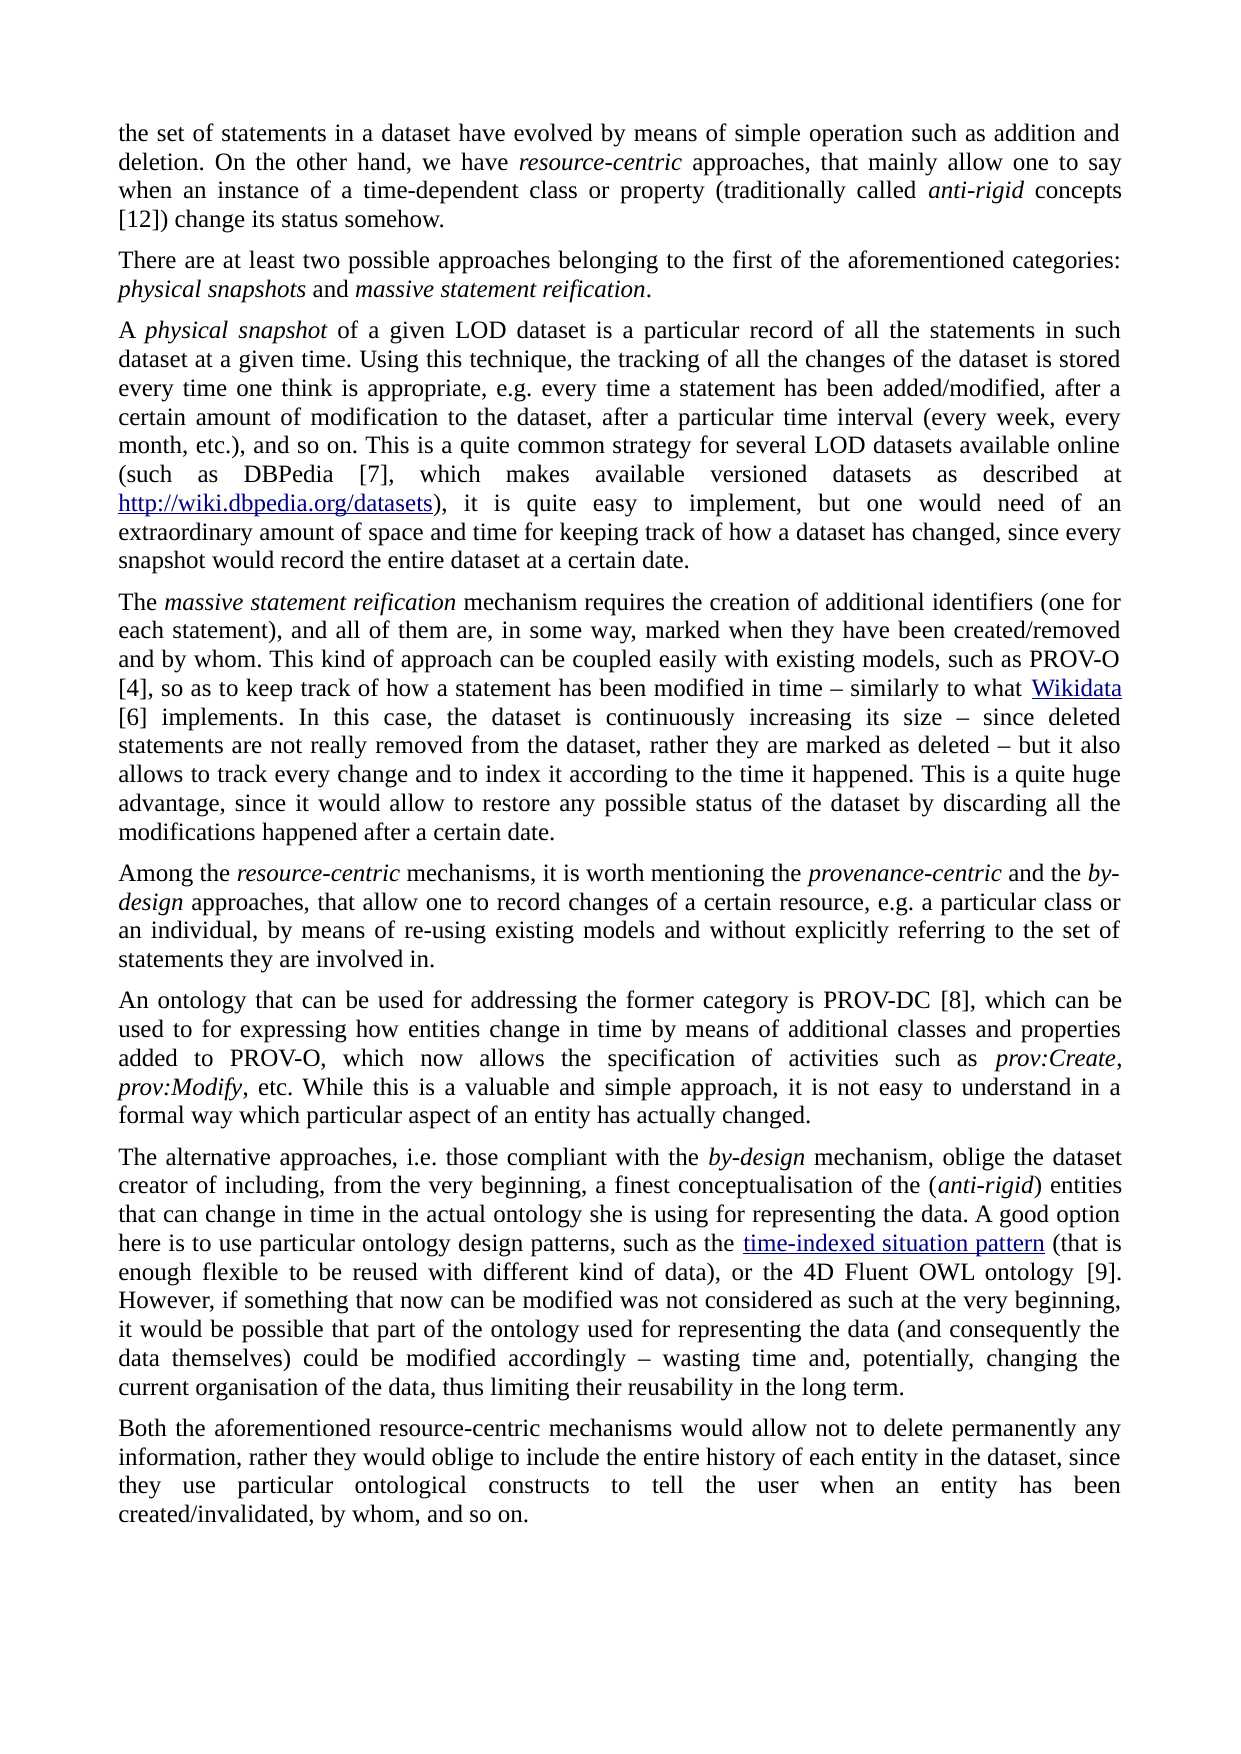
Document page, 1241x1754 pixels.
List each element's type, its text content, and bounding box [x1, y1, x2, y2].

text the set of statements in a dataset have evolved by means of simple operation such as addition and deletion. On the other hand, we have resource-centric approaches, that mainly allow one to say when an instance of a time-dependent class or property (traditionally called anti-rigid concepts [12]) change its status somehow. [118, 118, 1122, 233]
text The massive statement reification mechanism requires the creation of additional identifiers (one for each statement), and all of them are, in some way, marked when they have been created/removed and by whom. This kind of approach can be coupled easily with existing models, such as PROV-O [4], so as to keep track of how a statement has been modified in time – similarly to what Wikidata [6] implements. In this case, the dataset is continuously increasing its size – since deleted statements are not really removed from the dataset, rather they are marked as deleted – but it also allows to track every change and to index it according to the time it happened. This is a quite huge advantage, since it would allow to restore any possible status of the dataset by discarding all the modifications happened after a certain date. [118, 587, 1122, 846]
text There are at least two possible approaches belonging to the first of the aforementioned categories: physical snapshots and massive statement reification. [118, 246, 1122, 303]
text Both the aforementioned resource-centric mechanisms would allow not to delete permanently any information, rather they would oblige to include the entire history of each entity in the dataset, since they use particular ontological constructs to tell the user when an entity has been created/invalidated, by whom, and so on. [118, 1413, 1122, 1528]
text The alternative approaches, i.e. those compliant with the by-design mechanism, oblige the dataset creator of including, from the very beginning, a finest conceptualisation of the (anti-rigid) entities that can change in time in the actual ontology she is using for representing the data. A good option here is to use particular ontology design patterns, such as the time-indexed situation pattern (that is enough flexible to be reused with different kind of data), or the 4D Fluent OWL ontology [9]. However, if something that now can be modified was not considered as such at the very beginning, it would be possible that part of the ontology used for representing the data (and consequently the data themselves) could be modified accordingly – wasting time and, potentially, changing the current organisation of the data, thus limiting their reusability in the long term. [118, 1142, 1122, 1401]
text Among the resource-centric mechanisms, it is worth mentioning the provenance-centric and the by-design approaches, that allow one to record changes of a certain resource, e.g. a particular class or an individual, by means of re-using existing models and without explicitly referring to the set of statements they are involved in. [118, 858, 1122, 973]
text A physical snapshot of a given LOD dataset is a particular record of all the statements in such dataset at a given time. Using this technique, the tracking of all the changes of the dataset is stored every time one think is appropriate, e.g. every time a statement has been added/modified, after a certain amount of modification to the dataset, after a particular time interval (every week, every month, etc.), and so on. This is a quite common strategy for several LOD datasets available online (such as DBPedia [7], which makes available versioned datasets as described at http://wiki.dbpedia.org/datasets), it is quite easy to implement, but one would need of an extraordinary amount of space and time for keeping track of how a dataset has changed, since every snapshot would record the entire dataset at a certain date. [118, 316, 1122, 574]
text An ontology that can be used for addressing the former category is PROV-DC [8], which can be used to for expressing how entities change in time by means of additional classes and properties added to PROV-O, which now allows the specification of activities such as prov:Create, prov:Modify, etc. While this is a valuable and simple approach, it is not easy to understand in a formal way which particular aspect of an entity has actually changed. [118, 986, 1122, 1129]
